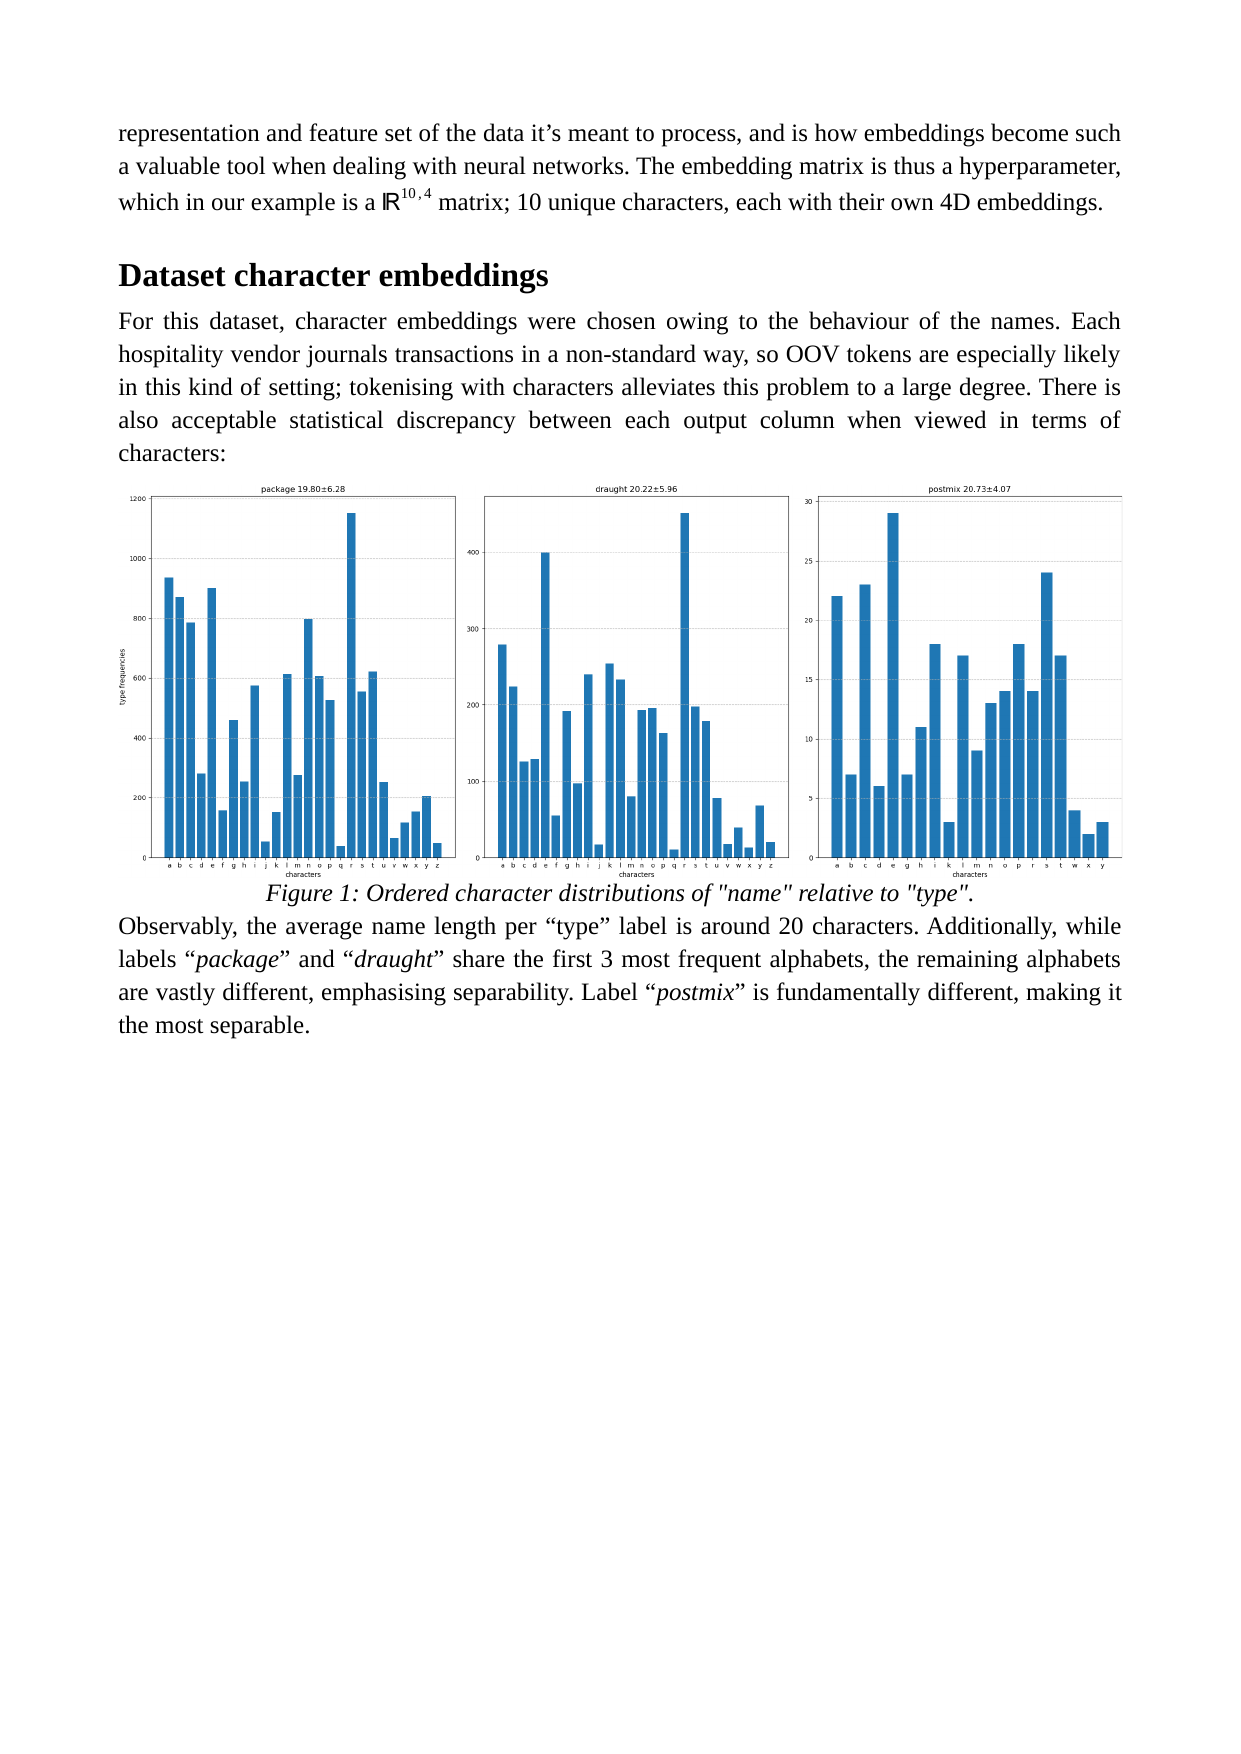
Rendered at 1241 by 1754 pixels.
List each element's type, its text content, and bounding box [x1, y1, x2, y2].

text For this dataset, character embeddings were chosen owing to the behaviour of the names. Each hospitality vendor journals transactions in a non-standard way, so OOV tokens are especially likely in this kind of setting; tokenising with characters alleviates this problem to a large degree. There is also acceptable statistical discrepancy between each output column when viewed in terms of characters: [118, 306, 1122, 467]
text representation and feature set of the data it’s meant to process, and is how embeddings become such a valuable tool when dealing with neural networks. The embedding matrix is thus a hyperparameter, which in our example is a matrix; 10 unique characters, each with their own 4D embeddings. [118, 118, 1122, 215]
subtitle Dataset character embeddings [118, 255, 1122, 293]
text Observably, the average name length per “type” label is around 20 characters. Additionally, while labels “package” and “draught” share the first 3 most frequent alphabets, the remaining alphabets are vastly different, emphasising separability. Label “postmix” is fundamentally different, making it the most separable. [118, 907, 1122, 1039]
text Figure 1: Ordered character distributions of "name" relative to "type". [118, 878, 1122, 907]
picture [118, 485, 1123, 878]
